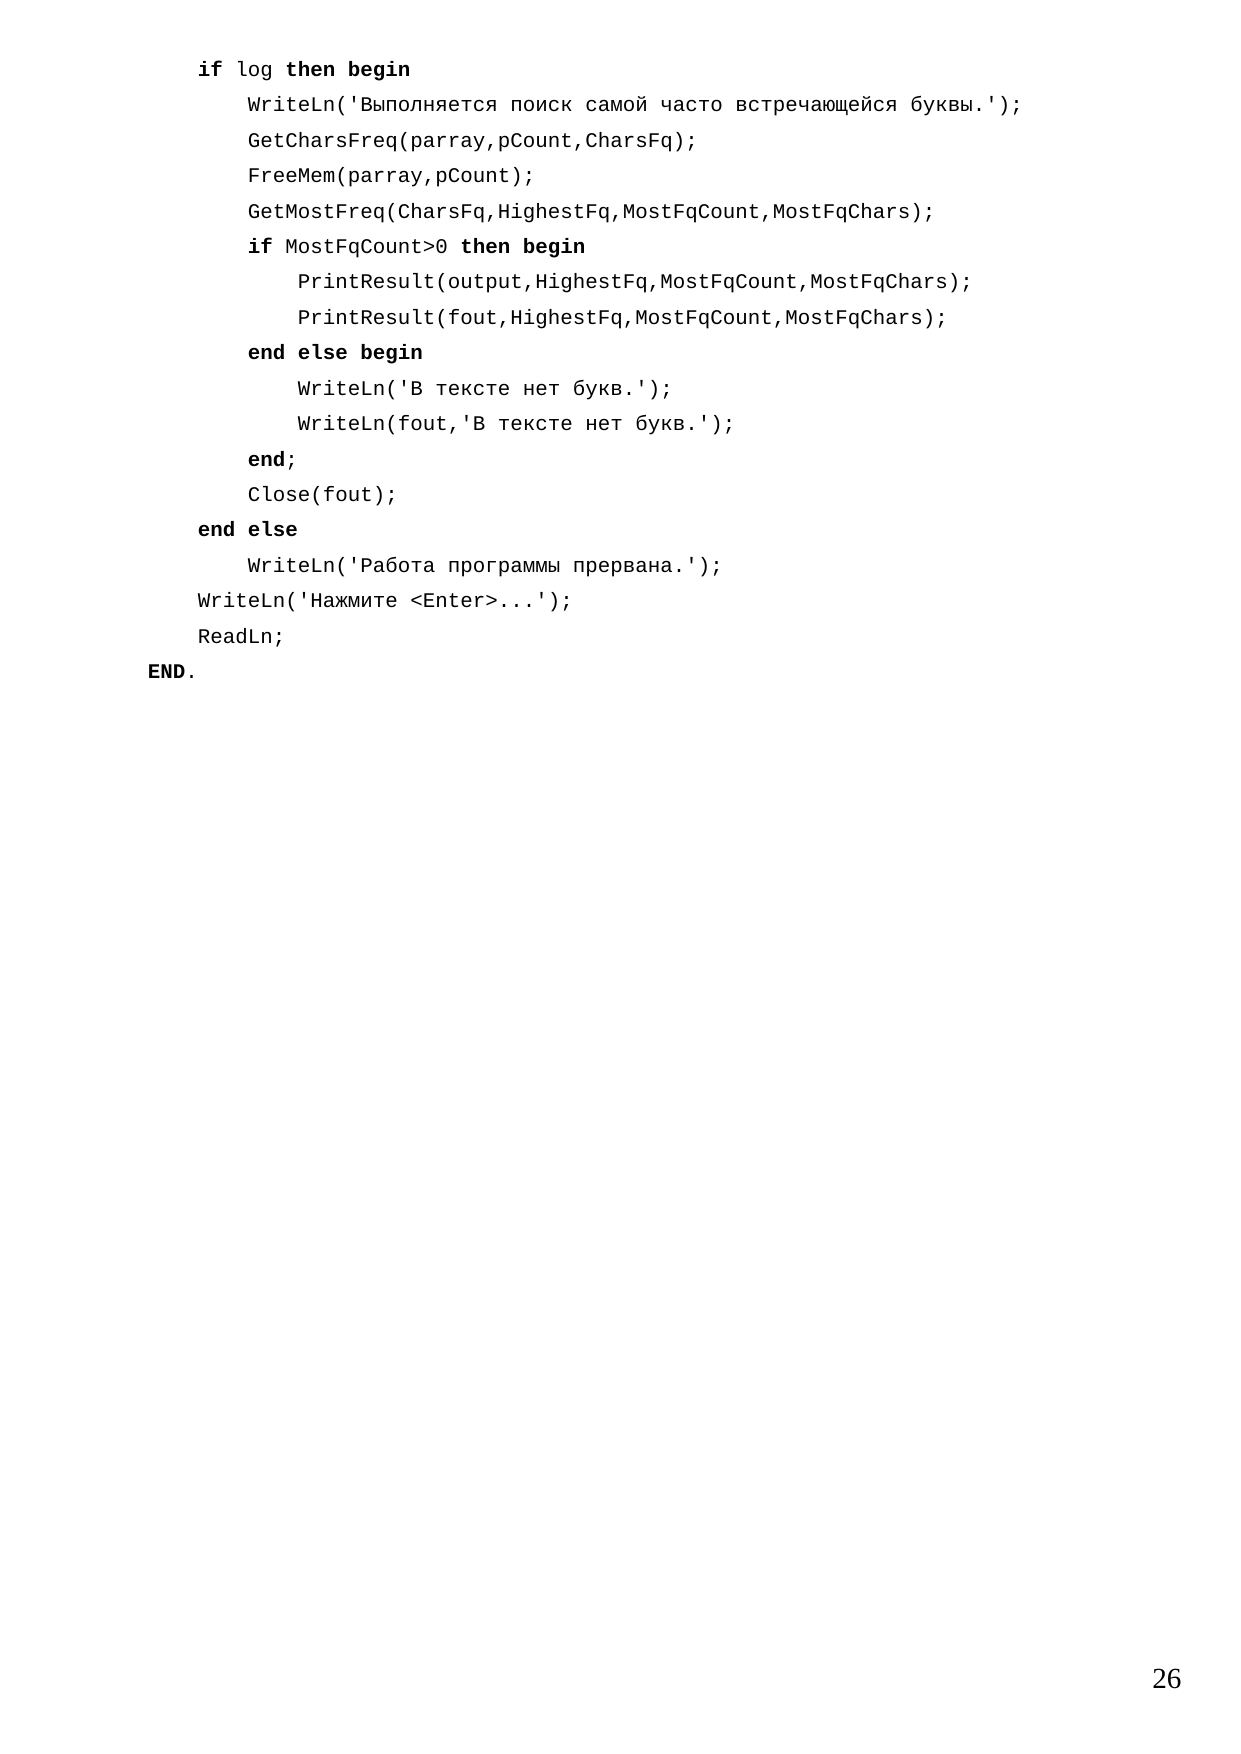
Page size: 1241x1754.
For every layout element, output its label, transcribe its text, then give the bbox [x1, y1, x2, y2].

text WriteLn('Нажмите <Enter>...'); [148, 590, 1181, 614]
text end else [148, 519, 1181, 543]
text if log then begin [148, 59, 1181, 83]
text GetMostFreq(CharsFq,HighestFq,MostFqCount,MostFqChars); [148, 201, 1181, 224]
text WriteLn('Выполняется поиск самой часто встречающейся буквы.'); [148, 94, 1181, 118]
text WriteLn('В тексте нет букв.'); [148, 378, 1181, 401]
text PrintResult(fout,HighestFq,MostFqCount,MostFqChars); [148, 307, 1181, 331]
text PrintResult(output,HighestFq,MostFqCount,MostFqChars); [148, 272, 1181, 295]
text if MostFqCount>0 then begin [148, 236, 1181, 260]
text FreeMem(parray,pCount); [148, 165, 1181, 189]
text WriteLn(fout,'В тексте нет букв.'); [148, 413, 1181, 437]
text Close(fout); [148, 484, 1181, 508]
text end; [148, 449, 1181, 472]
text ReadLn; [148, 626, 1181, 649]
text WriteLn('Работа программы прервана.'); [148, 555, 1181, 578]
text GetCharsFreq(parray,pCount,CharsFq); [148, 130, 1181, 153]
text END. [148, 661, 1181, 685]
text end else begin [148, 342, 1181, 366]
